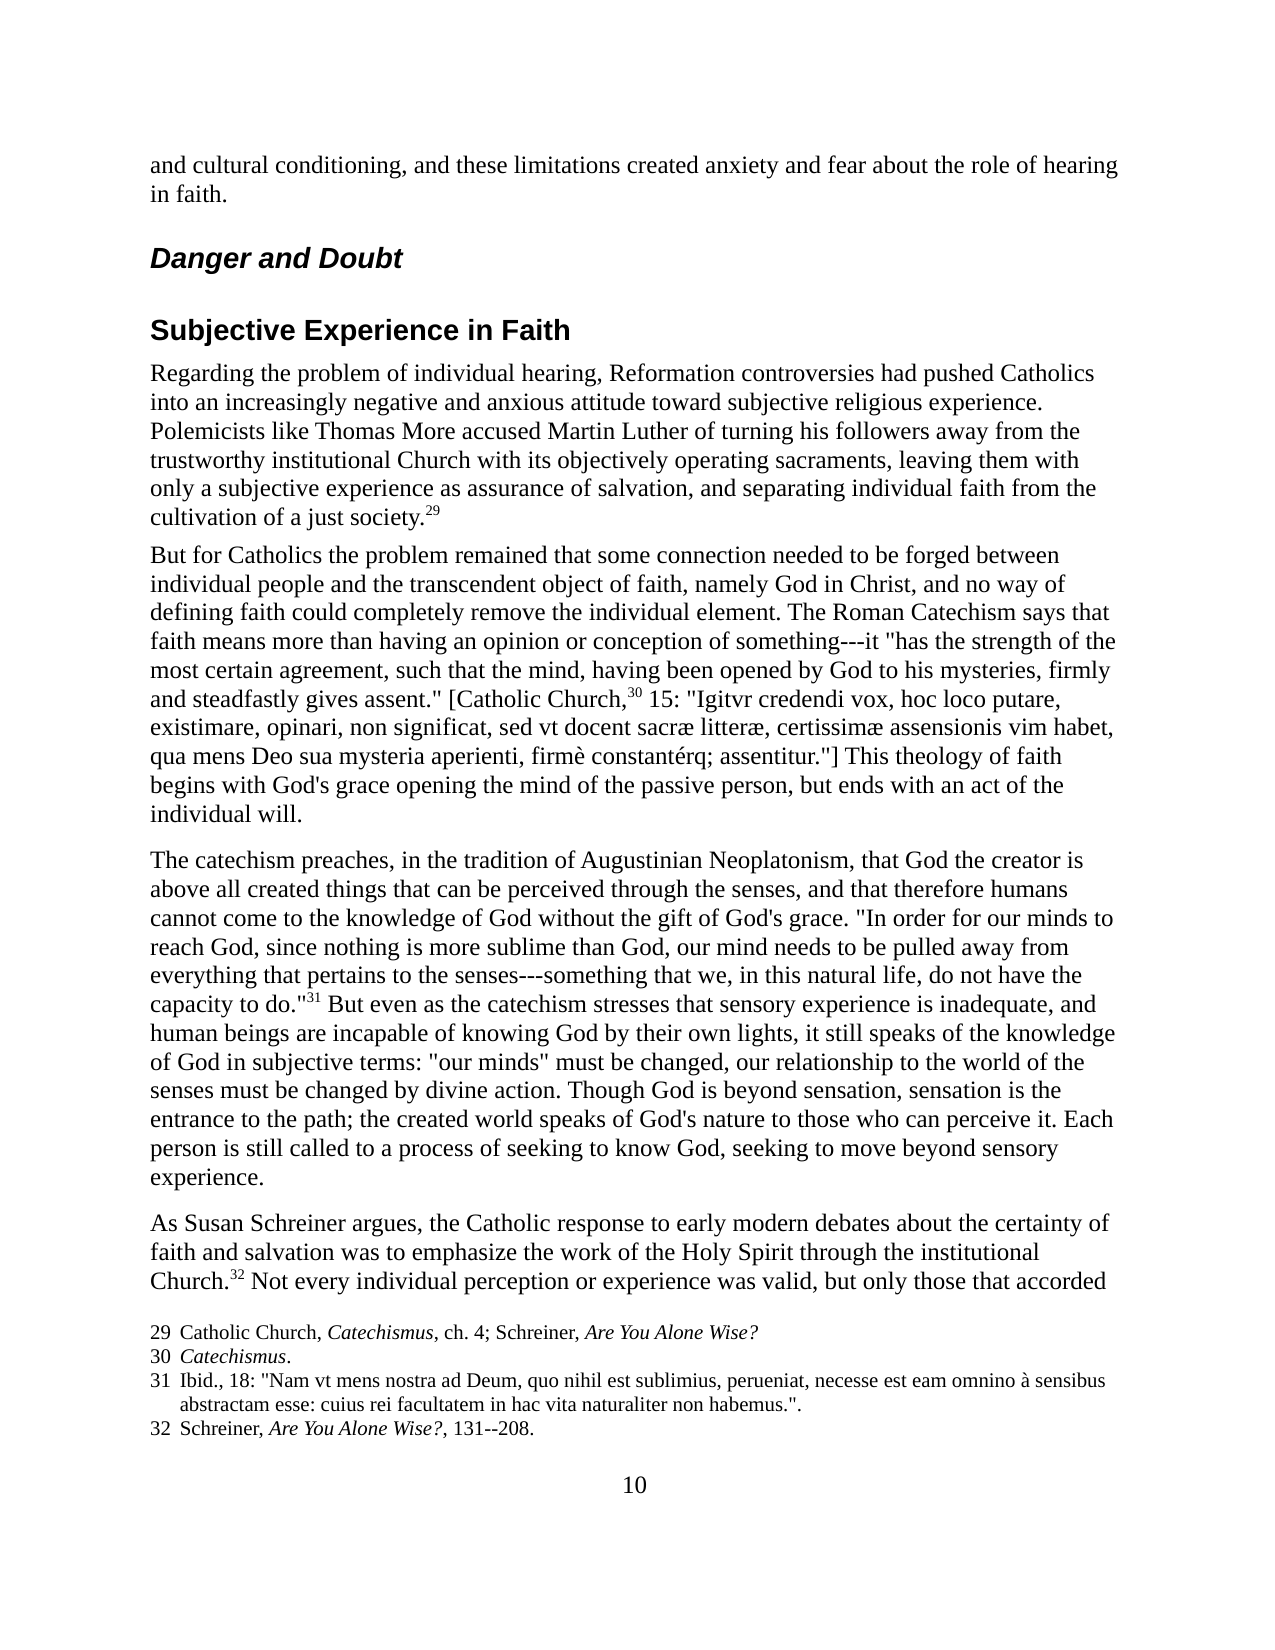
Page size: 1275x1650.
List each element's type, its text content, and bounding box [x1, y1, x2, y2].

text Catechismus. [150, 1344, 1125, 1368]
text But for Catholics the problem remained that some connection needed to be forged between individual people and the transcendent object of faith, namely God in Christ, and no way of defining faith could completely remove the individual element. The Roman Catechism says that faith means more than having an opinion or conception of something---it "has the strength of the most certain agreement, such that the mind, having been opened by God to his mysteries, firmly and steadfastly gives assent." [Catholic Church, 15: "Igitvr credendi vox, hoc loco putare, existimare, opinari, non significat, sed vt docent sacræ litteræ, certissimæ assensionis vim habet, qua mens Deo sua mysteria aperienti, firmè constantérq; assentitur."] This theology of faith begins with God's grace opening the mind of the passive person, but ends with an act of the individual will. [150, 540, 1125, 827]
text and cultural conditioning, and these limitations created anxiety and fear about the role of hearing in faith. [150, 150, 1125, 207]
text Regarding the problem of individual hearing, Reformation controversies had pushed Catholics into an increasingly negative and anxious attitude toward subjective religious experience. Polemicists like Thomas More accused Martin Luther of turning his followers away from the trustworthy institutional Church with its objectively operating sacraments, leaving them with only a subjective experience as assurance of salvation, and separating individual faith from the cultivation of a just society. [150, 358, 1125, 531]
subtitle Danger and Doubt [150, 241, 1125, 275]
text Schreiner, Are You Alone Wise?, 131--208. [150, 1416, 1125, 1440]
text As Susan Schreiner argues, the Catholic response to early modern debates about the certainty of faith and salvation was to emphasize the work of the Holy Spirit through the institutional Church. Not every individual perception or experience was valid, but only those that accorded [150, 1208, 1125, 1294]
text Catholic Church, Catechismus, ch. 4; Schreiner, Are You Alone Wise? [150, 1320, 1125, 1344]
subtitle Subjective Experience in Faith [150, 312, 1125, 346]
text The catechism preaches, in the tradition of Augustinian Neoplatonism, that God the creator is above all created things that can be perceived through the senses, and that therefore humans cannot come to the knowledge of God without the gift of God's grace. "In order for our minds to reach God, since nothing is more sublime than God, our mind needs to be pulled away from everything that pertains to the senses---something that we, in this natural life, do not have the capacity to do." But even as the catechism stresses that sensory experience is inadequate, and human beings are incapable of knowing God by their own lights, it still speaks of the knowledge of God in subjective terms: "our minds" must be changed, our relationship to the world of the senses must be changed by divine action. Though God is beyond sensation, sensation is the entrance to the path; the created world speaks of God's nature to those who can perceive it. Each person is still called to a process of seeking to know God, seeking to move beyond sensory experience. [150, 845, 1125, 1190]
text Ibid., 18: "Nam vt mens nostra ad Deum, quo nihil est sublimius, perueniat, necesse est eam omnino à sensibus abstractam esse: cuius rei facultatem in hac vita naturaliter non habemus.". [150, 1368, 1125, 1416]
